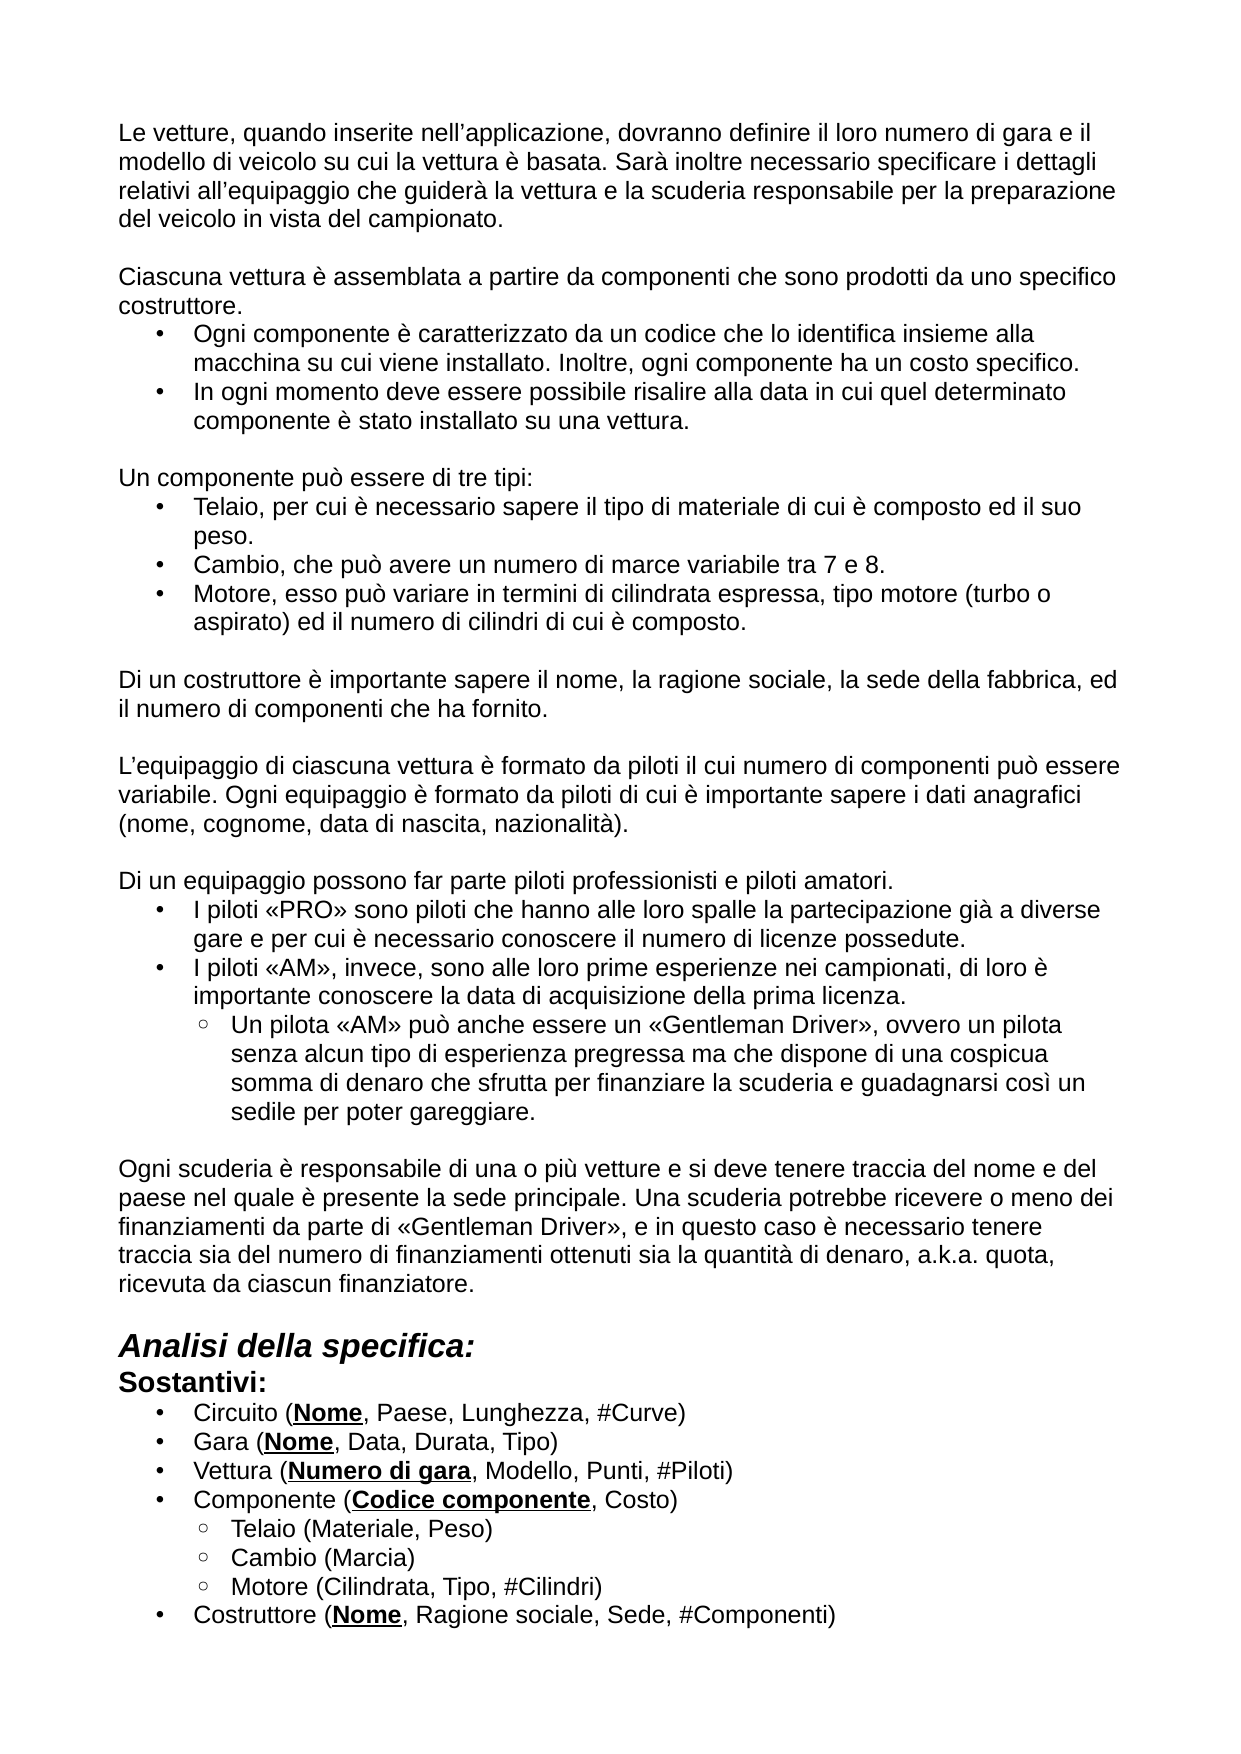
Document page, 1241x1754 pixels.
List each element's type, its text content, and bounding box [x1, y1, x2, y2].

text Un componente può essere di tre tipi: [118, 463, 1122, 492]
text Analisi della specifica: [118, 1326, 1122, 1365]
text Di un costruttore è importante sapere il nome, la ragione sociale, la sede della fabbrica, ed il numero di componenti che ha fornito. [118, 665, 1122, 722]
text Le vetture, quando inserite nell’applicazione, dovranno definire il loro numero di gara e il modello di veicolo su cui la vettura è basata. Sarà inoltre necessario specificare i dettagli relativi all’equipaggio che guiderà la vettura e la scuderia responsabile per la preparazione del veicolo in vista del campionato. [118, 118, 1122, 233]
list I piloti «PRO» sono piloti che hanno alle loro spalle la partecipazione già a diverse gare e per cui è necessario conoscere il numero di licenze possedute. [156, 895, 1122, 952]
text L’equipaggio di ciascuna vettura è formato da piloti il cui numero di componenti può essere variabile. Ogni equipaggio è formato da piloti di cui è importante sapere i dati anagrafici (nome, cognome, data di nascita, nazionalità). [118, 751, 1122, 837]
list Circuito (Nome, Paese, Lunghezza, #Curve) [156, 1398, 1122, 1427]
list Componente (Codice componente, Costo) [156, 1485, 1122, 1514]
list Vettura (Numero di gara, Modello, Punti, #Piloti) [156, 1456, 1122, 1485]
list Motore (Cilindrata, Tipo, #Cilindri) [193, 1572, 1122, 1600]
list Un pilota «AM» può anche essere un «Gentleman Driver», ovvero un pilota senza alcun tipo di esperienza pregressa ma che dispone di una cospicua somma di denaro che sfrutta per finanziare la scuderia e guadagnarsi così un sedile per poter gareggiare. [193, 1010, 1122, 1125]
text Ogni scuderia è responsabile di una o più vetture e si deve tenere traccia del nome e del paese nel quale è presente la sede principale. Una scuderia potrebbe ricevere o meno dei finanziamenti da parte di «Gentleman Driver», e in questo caso è necessario tenere traccia sia del numero di finanziamenti ottenuti sia la quantità di denaro, a.k.a. quota, ricevuta da ciascun finanziatore. [118, 1154, 1122, 1298]
list Costruttore (Nome, Ragione sociale, Sede, #Componenti) [156, 1600, 1122, 1629]
text Di un equipaggio possono far parte piloti professionisti e piloti amatori. [118, 866, 1122, 895]
text Sostantivi: [118, 1365, 1122, 1398]
list Gara (Nome, Data, Durata, Tipo) [156, 1427, 1122, 1456]
text Ciascuna vettura è assemblata a partire da componenti che sono prodotti da uno specifico costruttore. [118, 262, 1122, 319]
list Cambio (Marcia) [193, 1543, 1122, 1572]
list I piloti «AM», invece, sono alle loro prime esperienze nei campionati, di loro è importante conoscere la data di acquisizione della prima licenza. [156, 952, 1122, 1010]
list Telaio (Materiale, Peso) [193, 1514, 1122, 1543]
list Cambio, che può avere un numero di marce variabile tra 7 e 8. [156, 550, 1122, 578]
list Motore, esso può variare in termini di cilindrata espressa, tipo motore (turbo o aspirato) ed il numero di cilindri di cui è composto. [156, 578, 1122, 636]
list Ogni componente è caratterizzato da un codice che lo identifica insieme alla macchina su cui viene installato. Inoltre, ogni componente ha un costo specifico. [156, 319, 1122, 377]
list Telaio, per cui è necessario sapere il tipo di materiale di cui è composto ed il suo peso. [156, 492, 1122, 550]
list In ogni momento deve essere possibile risalire alla data in cui quel determinato componente è stato installato su una vettura. [156, 377, 1122, 434]
